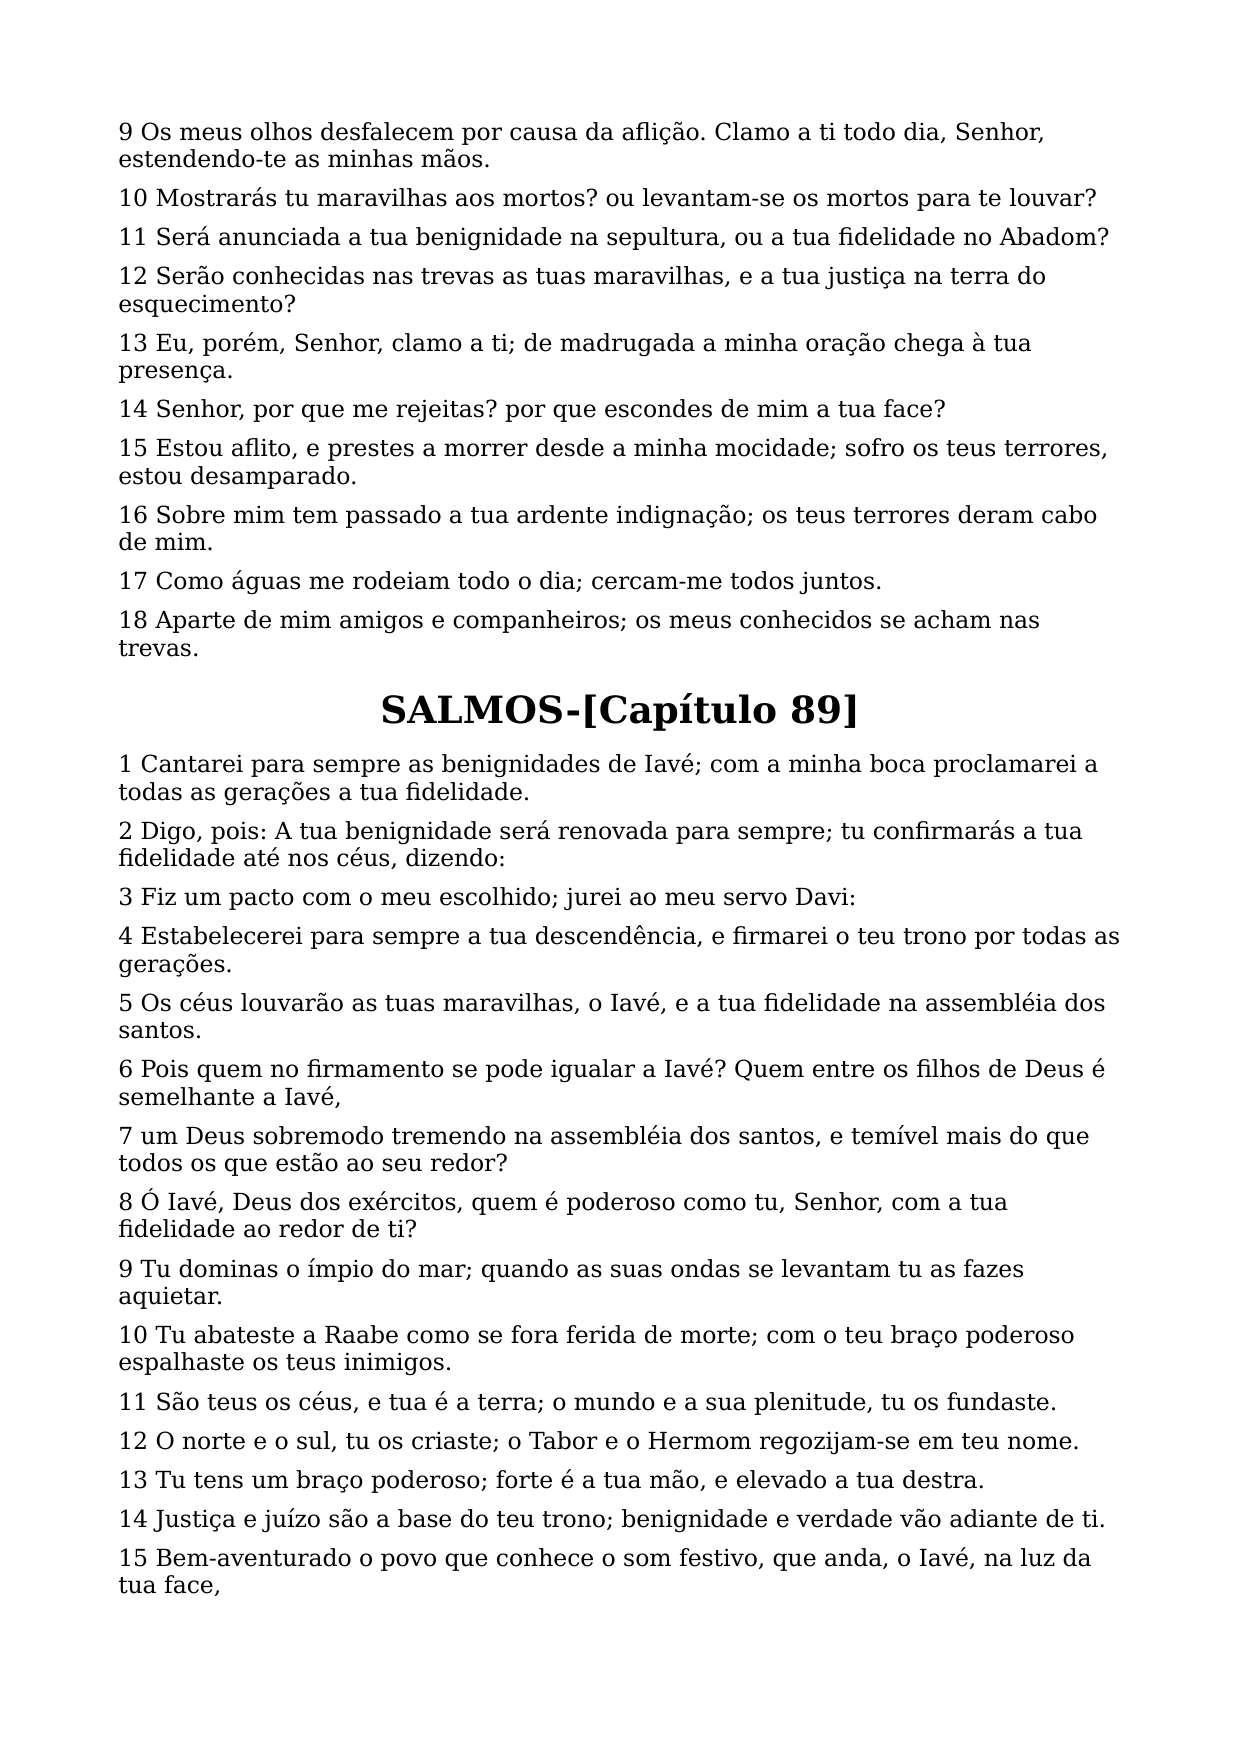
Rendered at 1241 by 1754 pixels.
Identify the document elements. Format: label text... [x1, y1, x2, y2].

text 16 Sobre mim tem passado a tua ardente indignação; os teus terrores deram cabo de mim. [118, 501, 1122, 556]
subtitle SALMOS-[Capítulo 89] [118, 688, 1122, 732]
text 15 Estou aflito, e prestes a morrer desde a minha mocidade; sofro os teus terrores, estou desamparado. [118, 435, 1122, 489]
text 10 Mostrarás tu maravilhas aos mortos? ou levantam-se os mortos para te louvar? [118, 184, 1122, 212]
text 8 Ó Iavé, Deus dos exércitos, quem é poderoso como tu, Senhor, com a tua fidelidade ao redor de ti? [118, 1189, 1122, 1243]
text 15 Bem-aventurado o povo que conhece o som festivo, que anda, o Iavé, na luz da tua face, [118, 1545, 1122, 1599]
text 12 O norte e o sul, tu os criaste; o Tabor e o Hermom regozijam-se em teu nome. [118, 1427, 1122, 1455]
text 17 Como águas me rodeiam todo o dia; cercam-me todos juntos. [118, 568, 1122, 595]
text 9 Tu dominas o ímpio do mar; quando as suas ondas se levantam tu as fazes aquietar. [118, 1255, 1122, 1310]
text 14 Senhor, por que me rejeitas? por que escondes de mim a tua face? [118, 396, 1122, 423]
text 11 Será anunciada a tua benignidade na sepultura, ou a tua fidelidade no Abadom? [118, 224, 1122, 251]
text 2 Digo, pois: A tua benignidade será renovada para sempre; tu confirmarás a tua fidelidade até nos céus, dizendo: [118, 817, 1122, 872]
text 13 Tu tens um braço poderoso; forte é a tua mão, e elevado a tua destra. [118, 1467, 1122, 1494]
text 13 Eu, porém, Senhor, clamo a ti; de madrugada a minha oração chega à tua presença. [118, 329, 1122, 384]
text 10 Tu abateste a Raabe como se fora ferida de morte; com o teu braço poderoso espalhaste os teus inimigos. [118, 1322, 1122, 1376]
text 12 Serão conhecidas nas trevas as tuas maravilhas, e a tua justiça na terra do esquecimento? [118, 263, 1122, 317]
text 14 Justiça e juízo são a base do teu trono; benignidade e verdade vão adiante de ti. [118, 1506, 1122, 1533]
text 3 Fiz um pacto com o meu escolhido; jurei ao meu servo Davi: [118, 884, 1122, 911]
text 18 Aparte de mim amigos e companheiros; os meus conhecidos se acham nas trevas. [118, 607, 1122, 662]
text 11 São teus os céus, e tua é a terra; o mundo e a sua plenitude, tu os fundaste. [118, 1388, 1122, 1416]
text 5 Os céus louvarão as tuas maravilhas, o Iavé, e a tua fidelidade na assembléia dos santos. [118, 989, 1122, 1044]
text 4 Estabelecerei para sempre a tua descendência, e firmarei o teu trono por todas as gerações. [118, 923, 1122, 978]
text 6 Pois quem no firmamento se pode igualar a Iavé? Quem entre os filhos de Deus é semelhante a Iavé, [118, 1056, 1122, 1111]
text 7 um Deus sobremodo tremendo na assembléia dos santos, e temível mais do que todos os que estão ao seu redor? [118, 1122, 1122, 1177]
text 1 Cantarei para sempre as benignidades de Iavé; com a minha boca proclamarei a todas as gerações a tua fidelidade. [118, 751, 1122, 806]
text 9 Os meus olhos desfalecem por causa da aflição. Clamo a ti todo dia, Senhor, estendendo-te as minhas mãos. [118, 118, 1122, 173]
